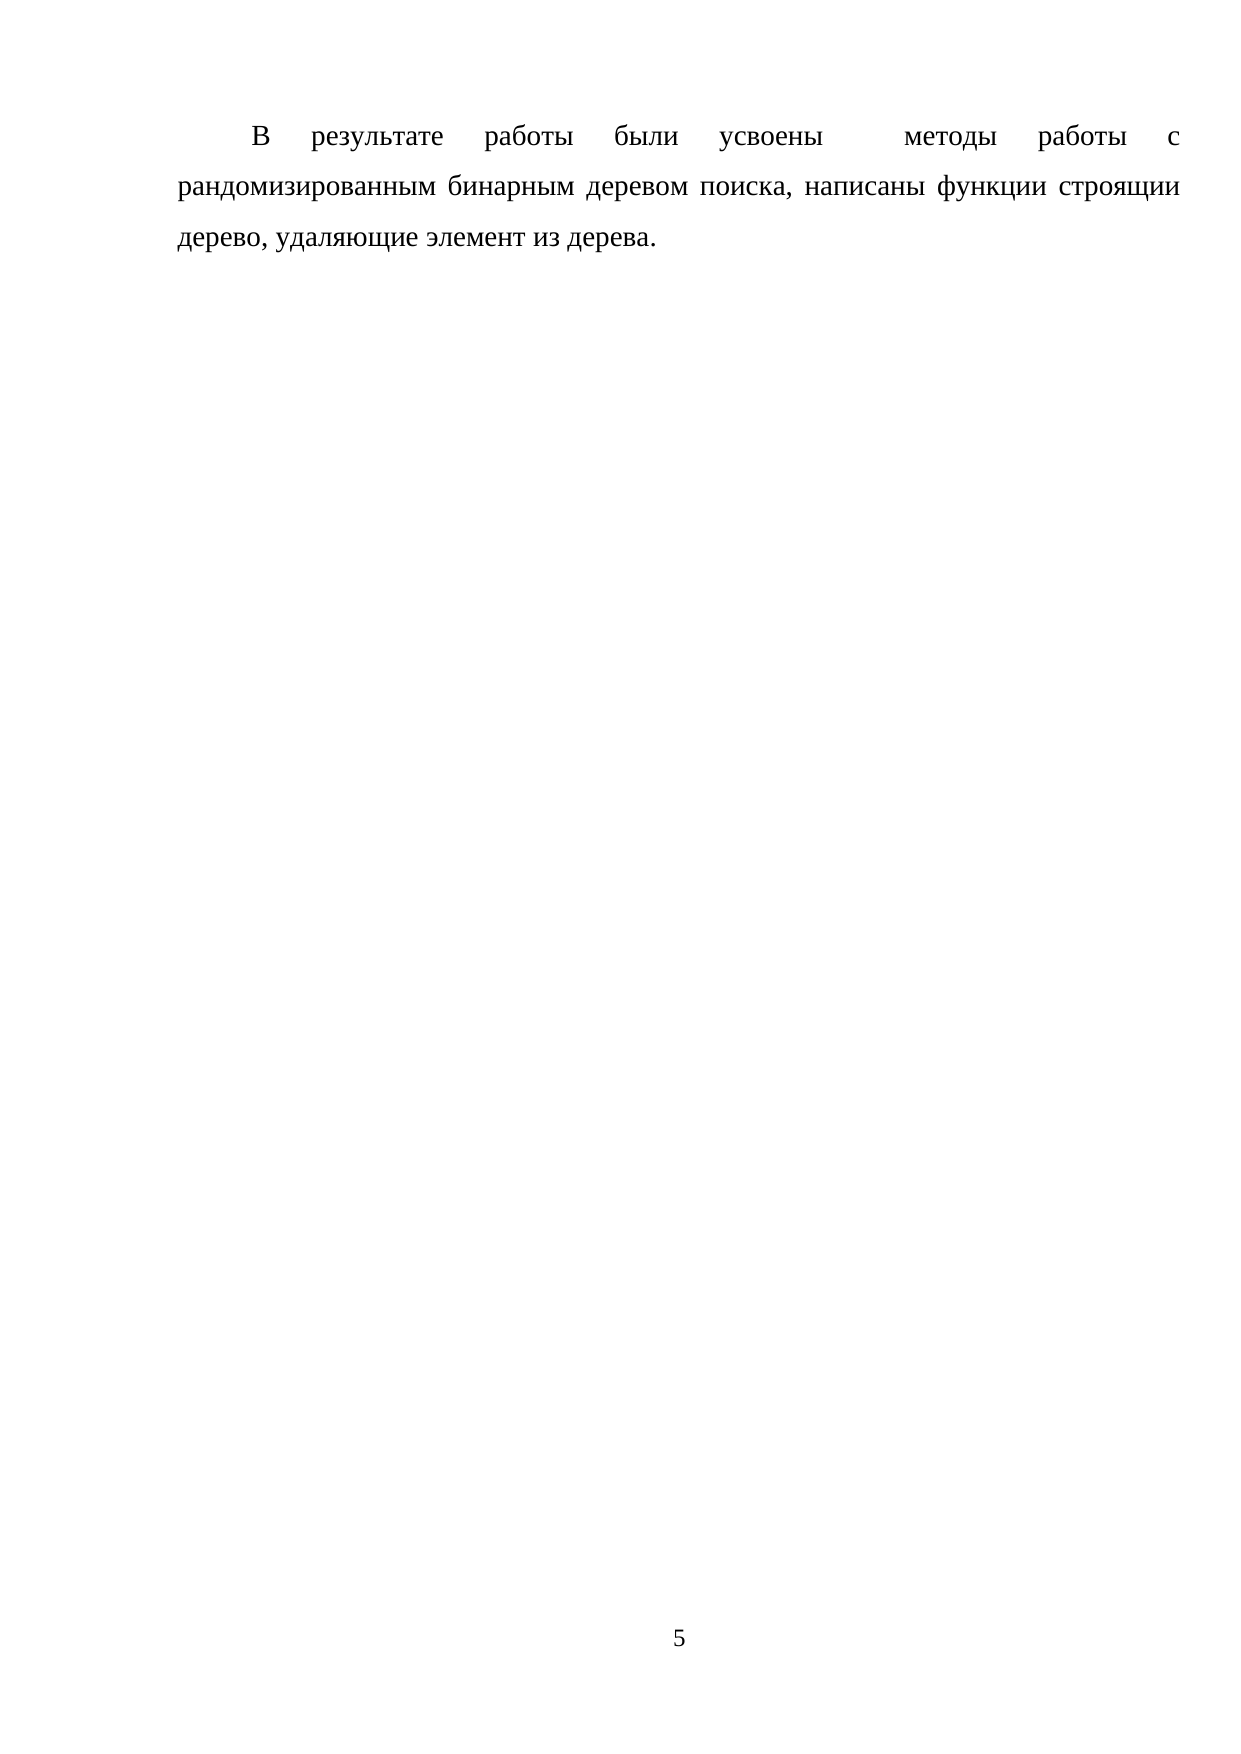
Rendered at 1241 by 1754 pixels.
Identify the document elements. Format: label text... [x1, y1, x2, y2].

text В результате работы были усвоены методы работы с рандомизированным бинарным деревом поиска, написаны функции строящии дерево, удаляющие элемент из дерева. [177, 118, 1181, 252]
